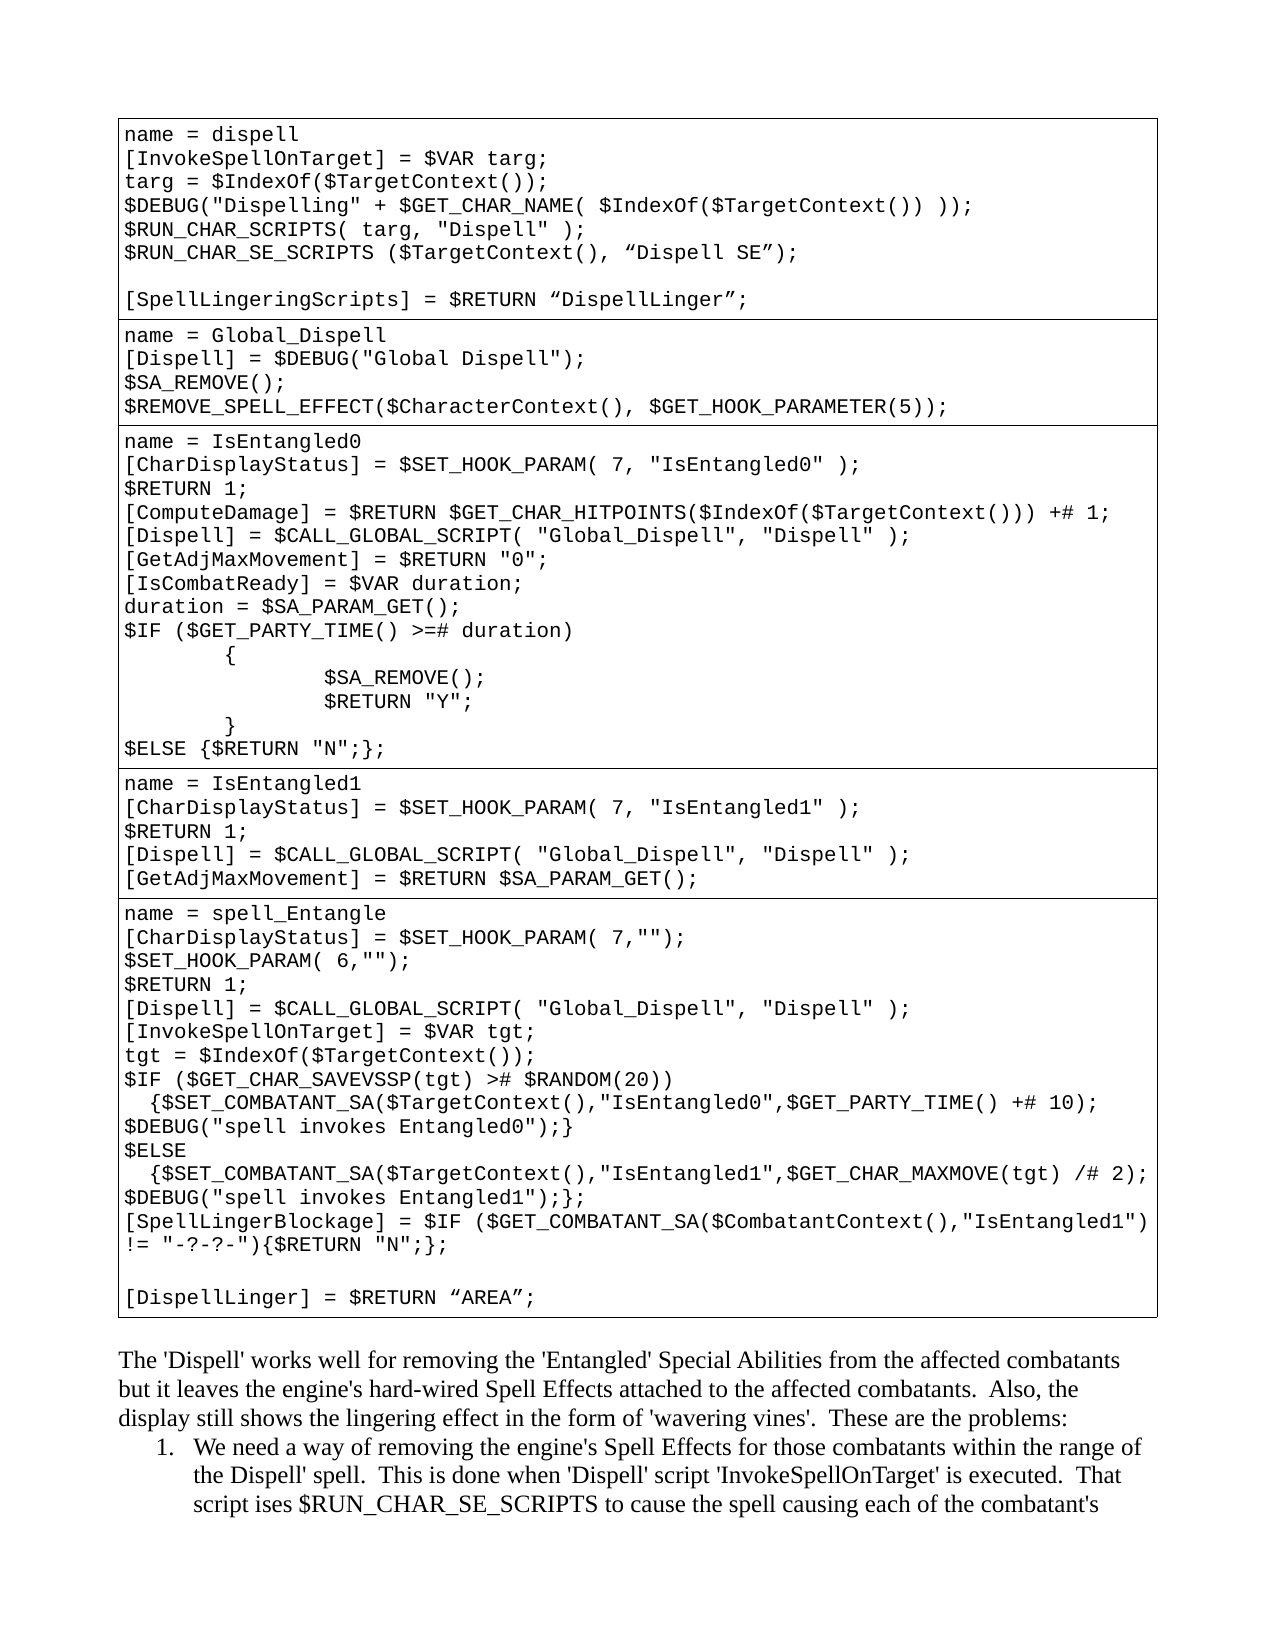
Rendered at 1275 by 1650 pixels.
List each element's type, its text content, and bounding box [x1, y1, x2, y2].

table_cell name = IsEntangled1 [CharDisplayStatus] = $SET_HOOK_PARAM( 7, "IsEntangled1" ); $RETURN 1; [Dispell] = $CALL_GLOBAL_SCRIPT( "Global_Dispell", "Dispell" ); [GetAdjMaxMovement] = $RETURN $SA_PARAM_GET(); [119, 769, 1157, 897]
table_cell name = spell_Entangle [CharDisplayStatus] = $SET_HOOK_PARAM( 7,""); $SET_HOOK_PARAM( 6,""); $RETURN 1; [Dispell] = $CALL_GLOBAL_SCRIPT( "Global_Dispell", "Dispell" ); [InvokeSpellOnTarget] = $VAR tgt; tgt = $IndexOf($TargetContext()); $IF ($GET_CHAR_SAVEVSSP(tgt) ># $RANDOM(20)) {$SET_COMBATANT_SA($TargetContext(),"IsEntangled0",$GET_PARTY_TIME() +# 10); $DEBUG("spell invokes Entangled0");} $ELSE {$SET_COMBATANT_SA($TargetContext(),"IsEntangled1",$GET_CHAR_MAXMOVE(tgt) /# 2); $DEBUG("spell invokes Entangled1");}; [SpellLingerBlockage] = $IF ($GET_COMBATANT_SA($CombatantContext(),"IsEntangled1") != "-?-?-"){$RETURN "N";}; [DispellLinger] = $RETURN “AREA”; [119, 899, 1157, 1317]
table_header name = dispell [InvokeSpellOnTarget] = $VAR targ; targ = $IndexOf($TargetContext()); $DEBUG("Dispelling" + $GET_CHAR_NAME( $IndexOf($TargetContext()) )); $RUN_CHAR_SCRIPTS( targ, "Dispell" ); $RUN_CHAR_SE_SCRIPTS ($TargetContext(), “Dispell SE”); [SpellLingeringScripts] = $RETURN “DispellLinger”; [119, 119, 1157, 319]
table_cell name = Global_Dispell [Dispell] = $DEBUG("Global Dispell"); $SA_REMOVE(); $REMOVE_SPELL_EFFECT($CharacterContext(), $GET_HOOK_PARAMETER(5)); [119, 320, 1157, 425]
text The 'Dispell' works well for removing the 'Entangled' Special Abilities from the affected combatants but it leaves the engine's hard-wired Spell Effects attached to the affected combatants. Also, the display still shows the lingering effect in the form of 'wavering vines'. These are the problems: [118, 1346, 1157, 1432]
list We need a way of removing the engine's Spell Effects for those combatants within the range of the Dispell' spell. This is done when 'Dispell' script 'InvokeSpellOnTarget' is executed. That script ises $RUN_CHAR_SE_SCRIPTS to cause the spell causing each of the combatant's [156, 1432, 1157, 1518]
table_cell name = IsEntangled0 [CharDisplayStatus] = $SET_HOOK_PARAM( 7, "IsEntangled0" ); $RETURN 1; [ComputeDamage] = $RETURN $GET_CHAR_HITPOINTS($IndexOf($TargetContext())) +# 1; [Dispell] = $CALL_GLOBAL_SCRIPT( "Global_Dispell", "Dispell" ); [GetAdjMaxMovement] = $RETURN "0"; [IsCombatReady] = $VAR duration; duration = $SA_PARAM_GET(); $IF ($GET_PARTY_TIME() >=# duration) { $SA_REMOVE(); $RETURN "Y"; } $ELSE {$RETURN "N";}; [119, 426, 1157, 768]
